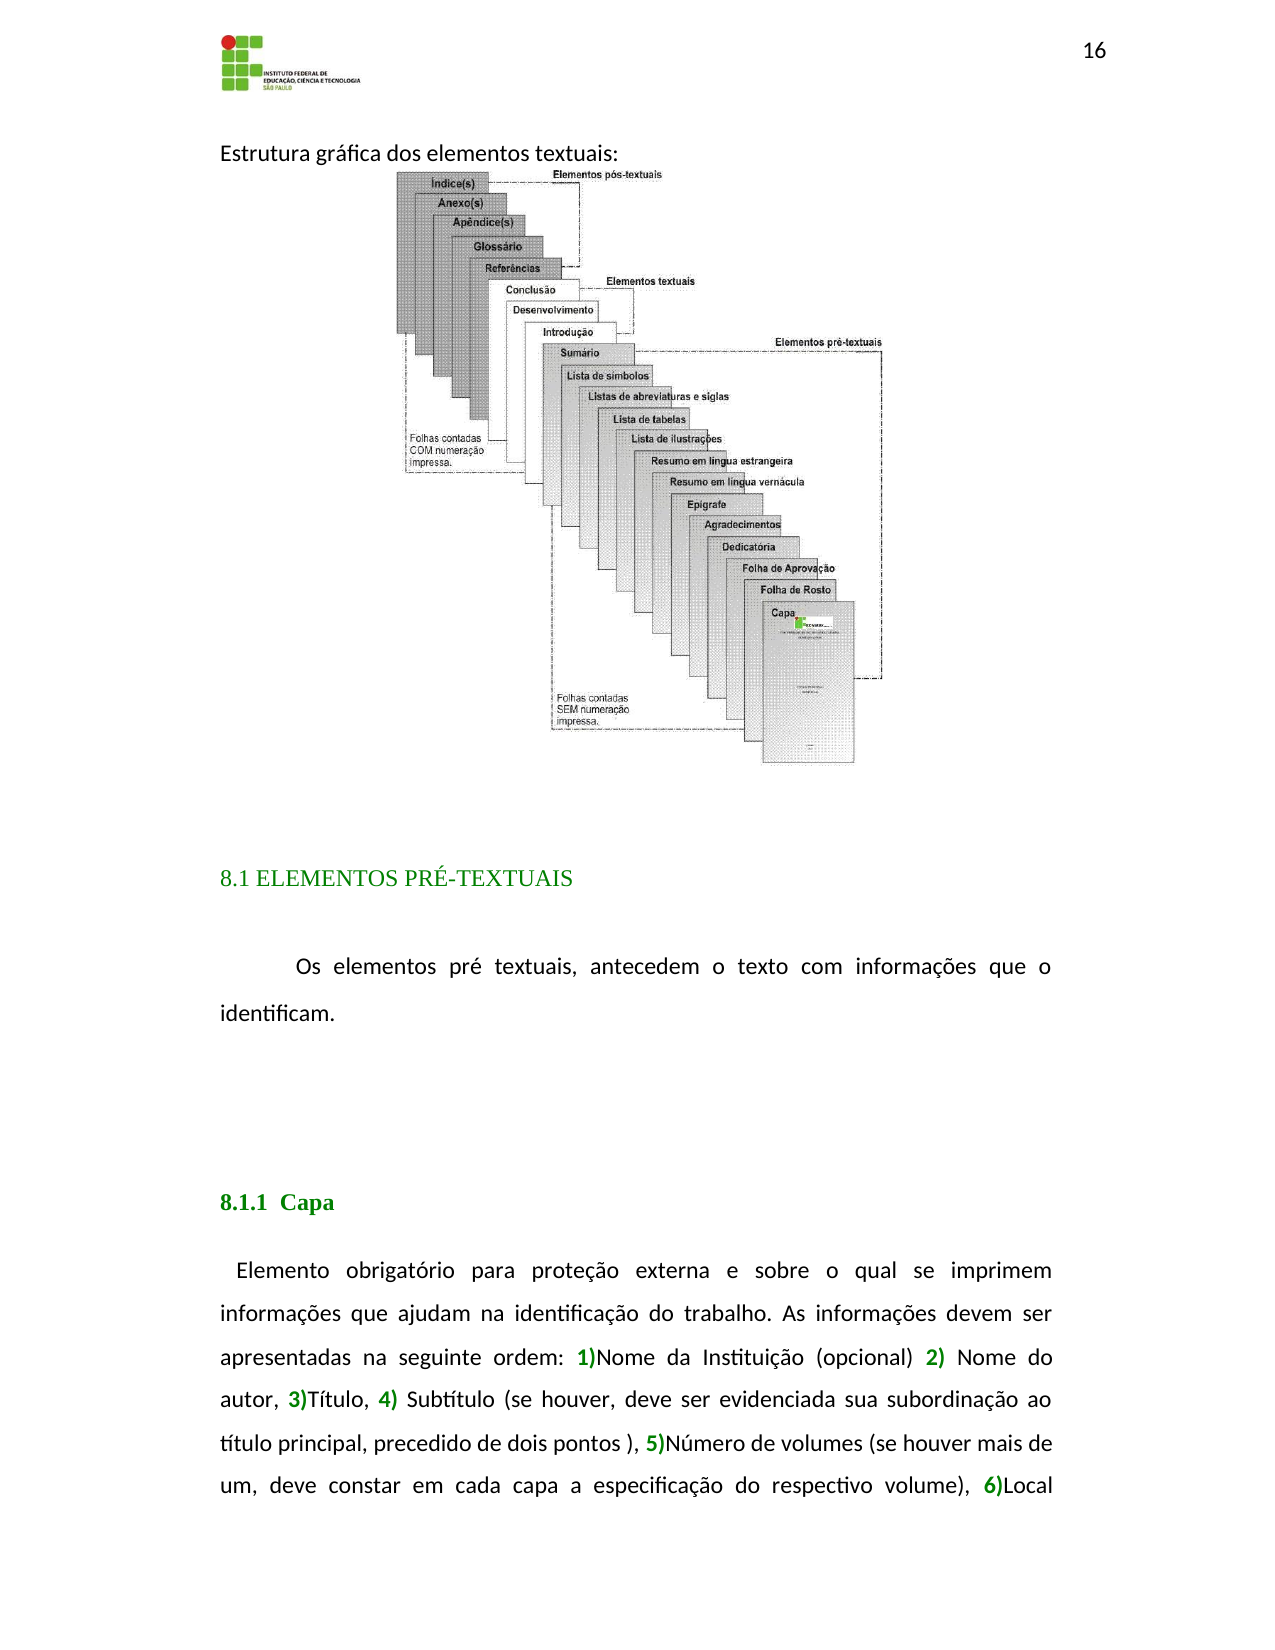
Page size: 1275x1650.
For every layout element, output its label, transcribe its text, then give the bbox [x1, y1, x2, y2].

text Elemento obrigatório para proteção externa e sobre o qual se imprimem informações que ajudam na identificação do trabalho. As informações devem ser apresentadas na seguinte ordem: 1)Nome da Instituição (opcional) 2) Nome do autor, 3)Título, 4) Subtítulo (se houver, deve ser evidenciada sua subordinação ao título principal, precedido de dois pontos ), 5)Número de volumes (se houver mais de um, deve constar em cada capa a especificação do respectivo volume), 6)Local [220, 1256, 1053, 1500]
subtitle 8.1 ELEMENTOS PRÉ-TEXTUAIS [220, 864, 1054, 891]
picture [396, 170, 883, 770]
picture [220, 35, 362, 92]
text Estrutura gráfica dos elementos textuais: [220, 138, 1053, 168]
subtitle 8.1.1 Capa [220, 1188, 1054, 1215]
text Os elementos pré textuais, antecedem o texto com informações que o identificam. [220, 951, 1053, 1029]
